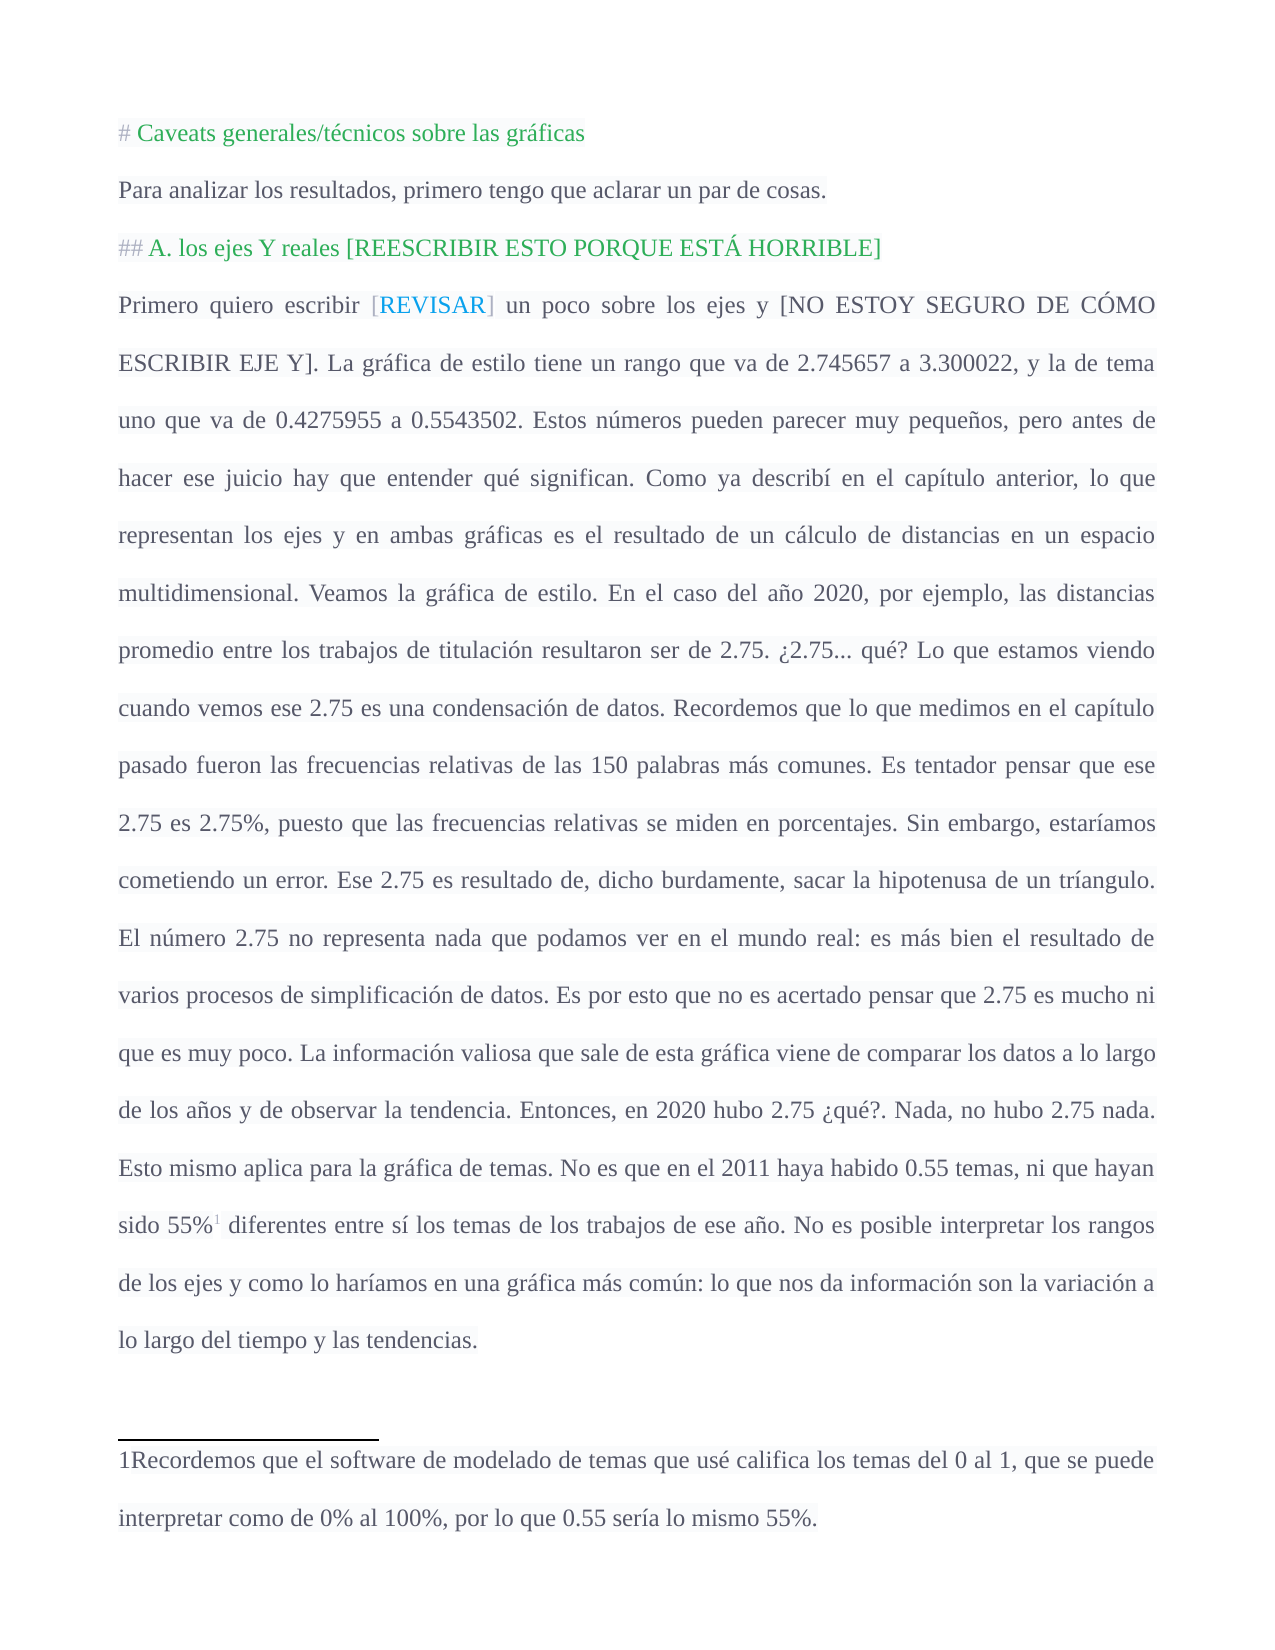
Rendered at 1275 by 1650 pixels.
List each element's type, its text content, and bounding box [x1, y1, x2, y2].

text Para analizar los resultados, primero tengo que aclarar un par de cosas. [118, 176, 1157, 204]
text Recordemos que el software de modelado de temas que usé califica los temas del 0 al 1, que se puede interpretar como de 0% al 100%, por lo que 0.55 sería lo mismo 55%. [118, 1446, 1157, 1532]
text Primero quiero escribir [REVISAR] un poco sobre los ejes y [NO ESTOY SEGURO DE CÓMO ESCRIBIR EJE Y]. La gráfica de estilo tiene un rango que va de 2.745657 a 3.300022, y la de tema uno que va de 0.4275955 a 0.5543502. Estos números pueden parecer muy pequeños, pero antes de hacer ese juicio hay que entender qué significan. Como ya describí en el capítulo anterior, lo que representan los ejes y en ambas gráficas es el resultado de un cálculo de distancias en un espacio multidimensional. Veamos la gráfica de estilo. En el caso del año 2020, por ejemplo, las distancias promedio entre los trabajos de titulación resultaron ser de 2.75. ¿2.75... qué? Lo que estamos viendo cuando vemos ese 2.75 es una condensación de datos. Recordemos que lo que medimos en el capítulo pasado fueron las frecuencias relativas de las 150 palabras más comunes. Es tentador pensar que ese 2.75 es 2.75%, puesto que las frecuencias relativas se miden en porcentajes. Sin embargo, estaríamos cometiendo un error. Ese 2.75 es resultado de, dicho burdamente, sacar la hipotenusa de un tríangulo. El número 2.75 no representa nada que podamos ver en el mundo real: es más bien el resultado de varios procesos de simplificación de datos. Es por esto que no es acertado pensar que 2.75 es mucho ni que es muy poco. La información valiosa que sale de esta gráfica viene de comparar los datos a lo largo de los años y de observar la tendencia. Entonces, en 2020 hubo 2.75 ¿qué?. Nada, no hubo 2.75 nada. Esto mismo aplica para la gráfica de temas. No es que en el 2011 haya habido 0.55 temas, ni que hayan sido 55% diferentes entre sí los temas de los trabajos de ese año. No es posible interpretar los rangos de los ejes y como lo haríamos en una gráfica más común: lo que nos da información son la variación a lo largo del tiempo y las tendencias. [118, 291, 1157, 1354]
text ## A. los ejes Y reales [REESCRIBIR ESTO PORQUE ESTÁ HORRIBLE] [118, 233, 1157, 262]
text # Caveats generales/técnicos sobre las gráficas [118, 118, 1157, 147]
